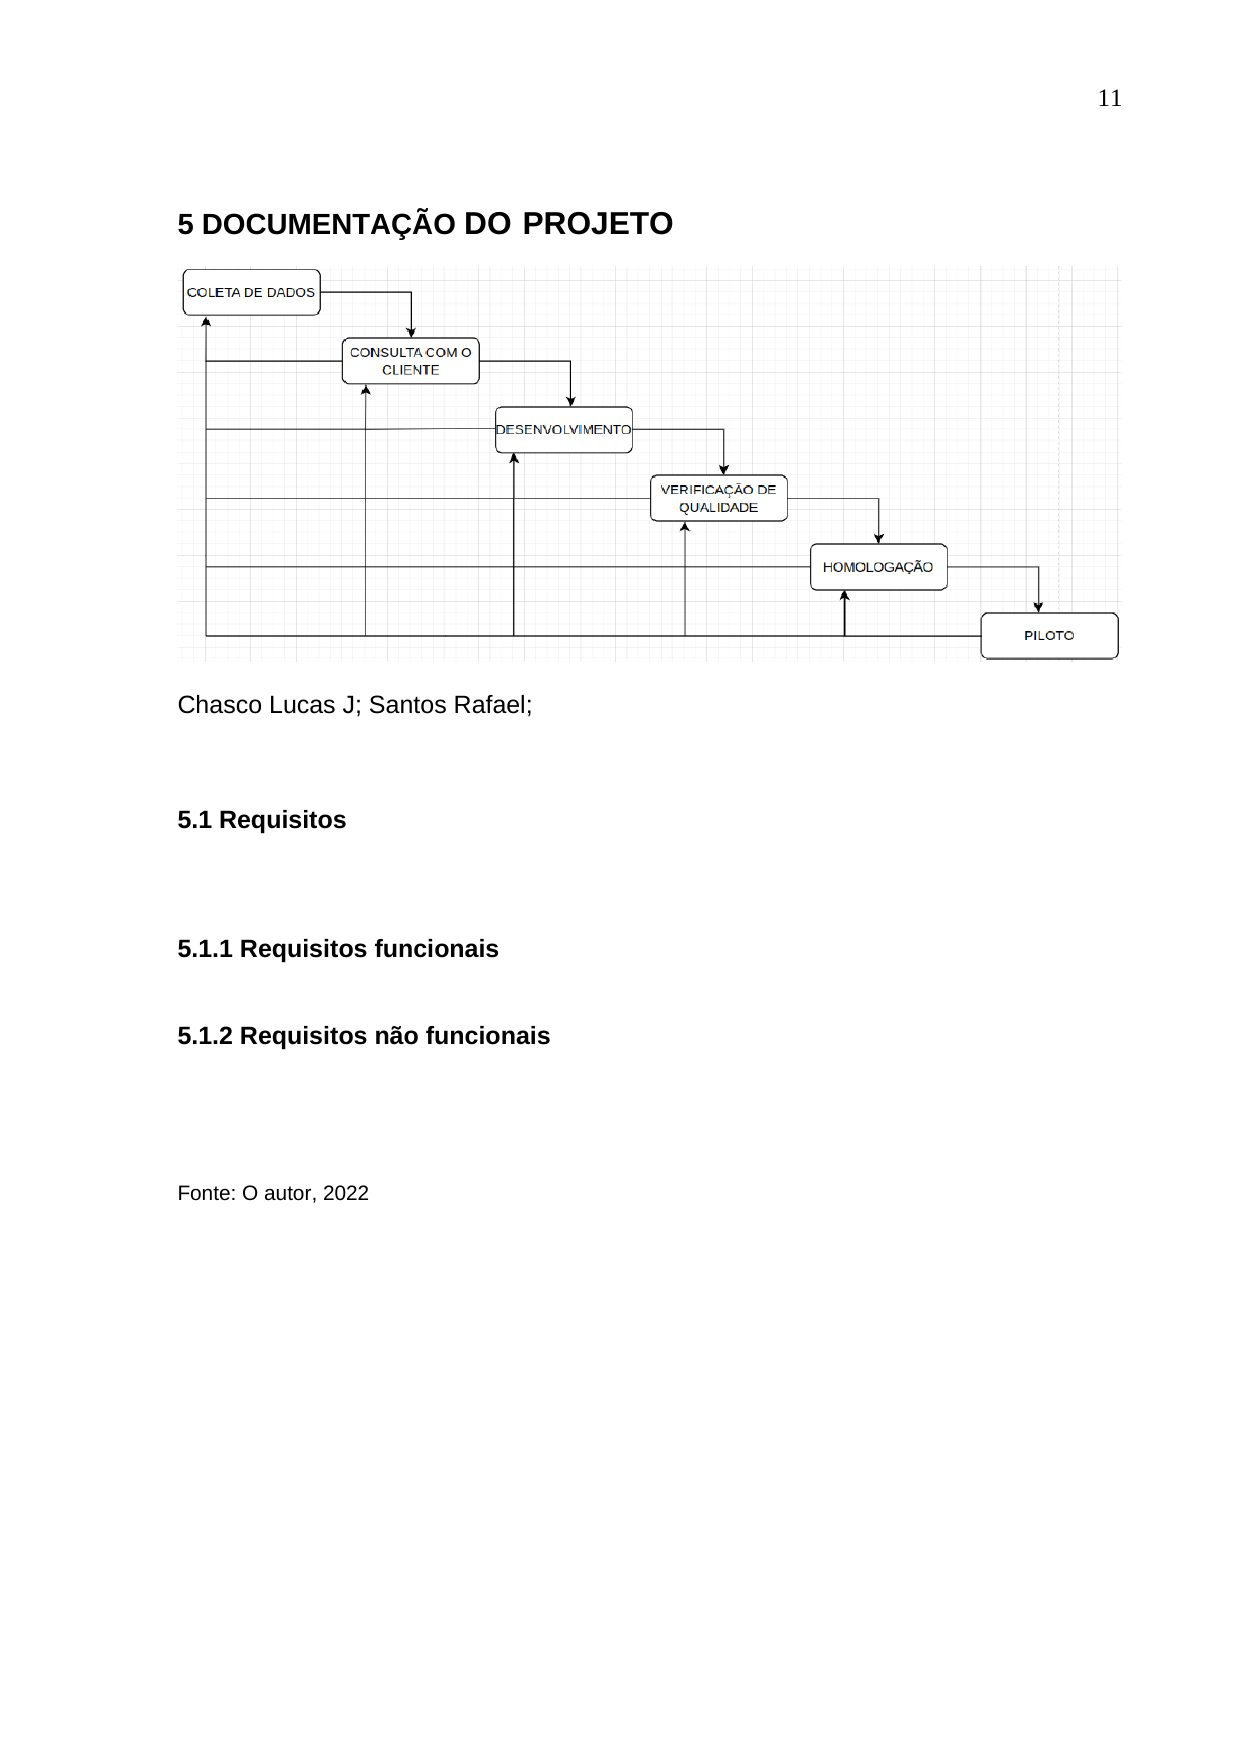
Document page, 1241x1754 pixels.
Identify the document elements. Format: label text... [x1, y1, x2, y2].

text Fonte: O autor, 2022 [177, 1181, 1122, 1204]
subtitle 5.1 Requisitos [177, 805, 1122, 834]
subtitle 5 DOCUMENTAÇÃO do projeto [177, 198, 1122, 243]
picture [177, 266, 1122, 662]
text Chasco Lucas J; Santos Rafael; [177, 690, 1122, 719]
subtitle 5.1.2 Requisitos não funcionais [177, 1021, 1122, 1049]
subtitle 5.1.1 Requisitos funcionais [177, 934, 1122, 963]
